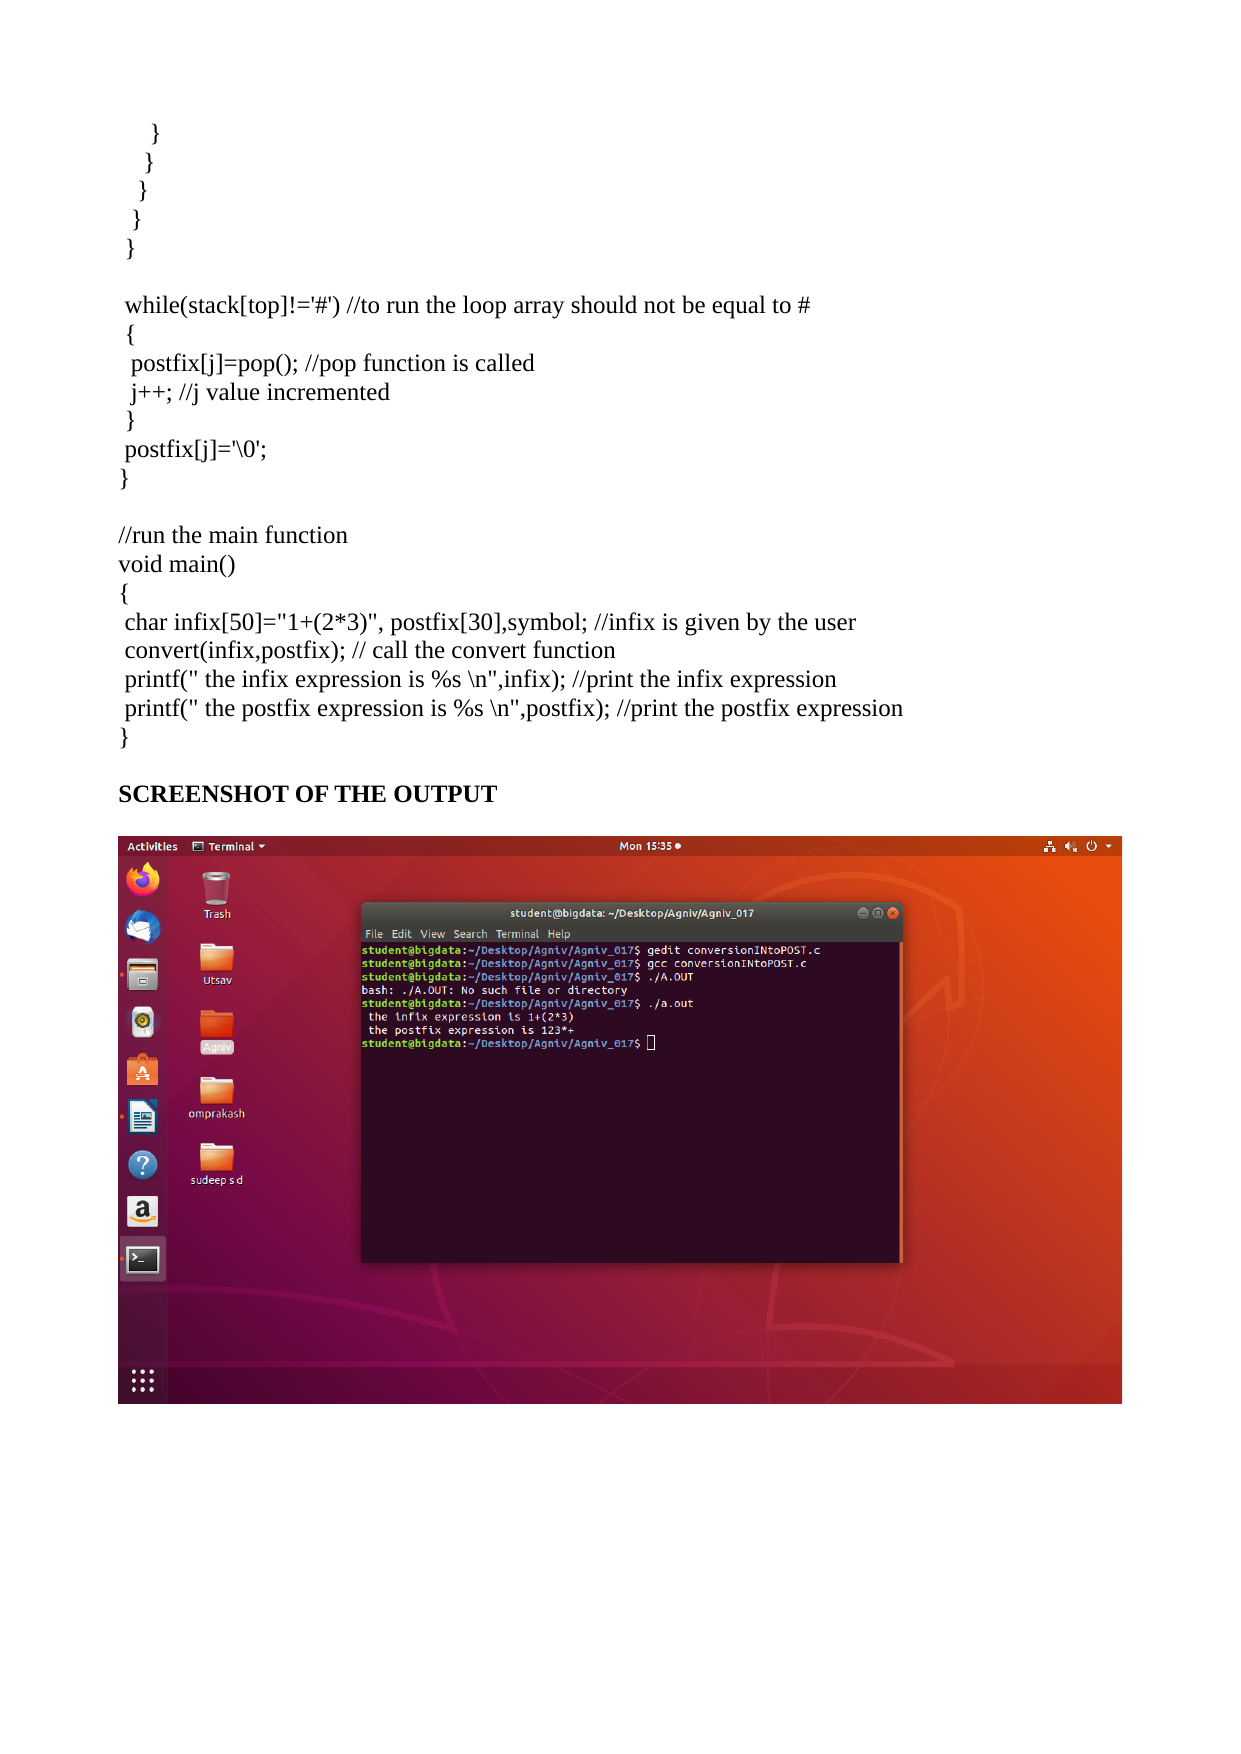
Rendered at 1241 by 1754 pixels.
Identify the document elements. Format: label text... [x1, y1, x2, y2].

text convert(infix,postfix); // call the convert function [118, 636, 1122, 664]
text } [118, 233, 1122, 262]
text postfix[j]='\0'; [118, 434, 1122, 463]
text } [118, 118, 1122, 147]
text printf(" the postfix expression is %s \n",postfix); //print the postfix expression [118, 693, 1122, 722]
text j++; //j value incremented [118, 377, 1122, 406]
text } [118, 176, 1122, 204]
text char infix[50]="1+(2*3)", postfix[30],symbol; //infix is given by the user [118, 607, 1122, 636]
text } [118, 463, 1122, 492]
text postfix[j]=pop(); //pop function is called [118, 348, 1122, 377]
text } [118, 204, 1122, 233]
text printf(" the infix expression is %s \n",infix); //print the infix expression [118, 664, 1122, 693]
text } [118, 147, 1122, 176]
text void main() [118, 549, 1122, 578]
text { [118, 319, 1122, 348]
text } [118, 722, 1122, 751]
text { [118, 578, 1122, 607]
text } [118, 406, 1122, 434]
text //run the main function [118, 521, 1122, 549]
text while(stack[top]!='#') //to run the loop array should not be equal to # [118, 291, 1122, 319]
text SCREENSHOT OF THE OUTPUT [118, 779, 1122, 808]
